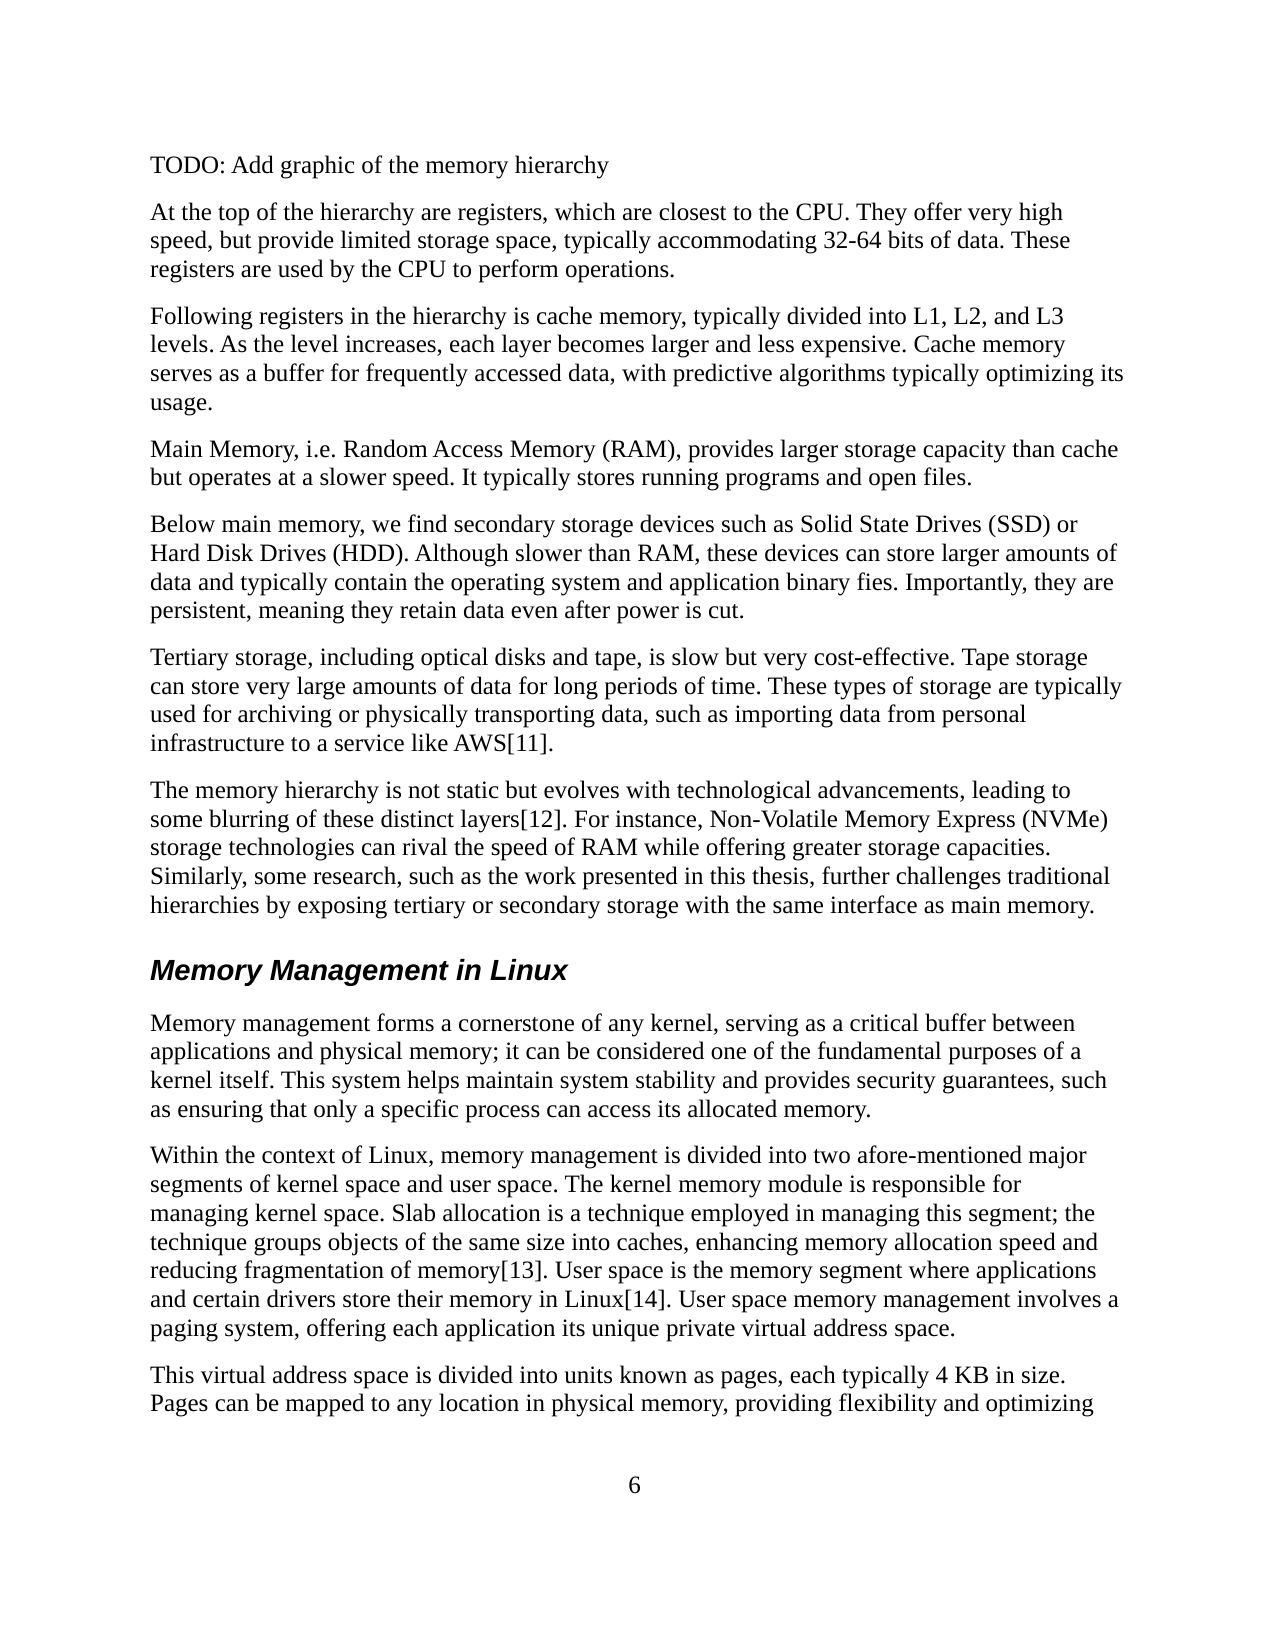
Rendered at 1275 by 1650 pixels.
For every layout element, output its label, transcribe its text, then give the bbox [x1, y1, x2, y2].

text Following registers in the hierarchy is cache memory, typically divided into L1, L2, and L3 levels. As the level increases, each layer becomes larger and less expensive. Cache memory serves as a buffer for frequently accessed data, with predictive algorithms typically optimizing its usage. [150, 301, 1125, 416]
subtitle Memory Management in Linux [150, 953, 1125, 986]
text Tertiary storage, including optical disks and tape, is slow but very cost-effective. Tape storage can store very large amounts of data for long periods of time. These types of storage are typically used for archiving or physically transporting data, such as importing data from personal infrastructure to a service like AWS[11]. [150, 642, 1125, 757]
text The memory hierarchy is not static but evolves with technological advancements, leading to some blurring of these distinct layers[12]. For instance, Non-Volatile Memory Express (NVMe) storage technologies can rival the speed of RAM while offering greater storage capacities. Similarly, some research, such as the work presented in this thesis, further challenges traditional hierarchies by exposing tertiary or secondary storage with the same interface as main memory. [150, 775, 1125, 919]
text At the top of the hierarchy are registers, which are closest to the CPU. They offer very high speed, but provide limited storage space, typically accommodating 32-64 bits of data. These registers are used by the CPU to perform operations. [150, 197, 1125, 283]
text Below main memory, we find secondary storage devices such as Solid State Drives (SSD) or Hard Disk Drives (HDD). Although slower than RAM, these devices can store larger amounts of data and typically contain the operating system and application binary fies. Importantly, they are persistent, meaning they retain data even after power is cut. [150, 509, 1125, 624]
text Main Memory, i.e. Random Access Memory (RAM), provides larger storage capacity than cache but operates at a slower speed. It typically stores running programs and open files. [150, 434, 1125, 491]
text TODO: Add graphic of the memory hierarchy [150, 150, 1125, 179]
text This virtual address space is divided into units known as pages, each typically 4 KB in size. Pages can be mapped to any location in physical memory, providing flexibility and optimizing [150, 1360, 1125, 1417]
text Memory management forms a cornerstone of any kernel, serving as a critical buffer between applications and physical memory; it can be considered one of the fundamental purposes of a kernel itself. This system helps maintain system stability and provides security guarantees, such as ensuring that only a specific process can access its allocated memory. [150, 1008, 1125, 1123]
text Within the context of Linux, memory management is divided into two afore-mentioned major segments of kernel space and user space. The kernel memory module is responsible for managing kernel space. Slab allocation is a technique employed in managing this segment; the technique groups objects of the same size into caches, enhancing memory allocation speed and reducing fragmentation of memory[13]. User space is the memory segment where applications and certain drivers store their memory in Linux[14]. User space memory management involves a paging system, offering each application its unique private virtual address space. [150, 1141, 1125, 1342]
